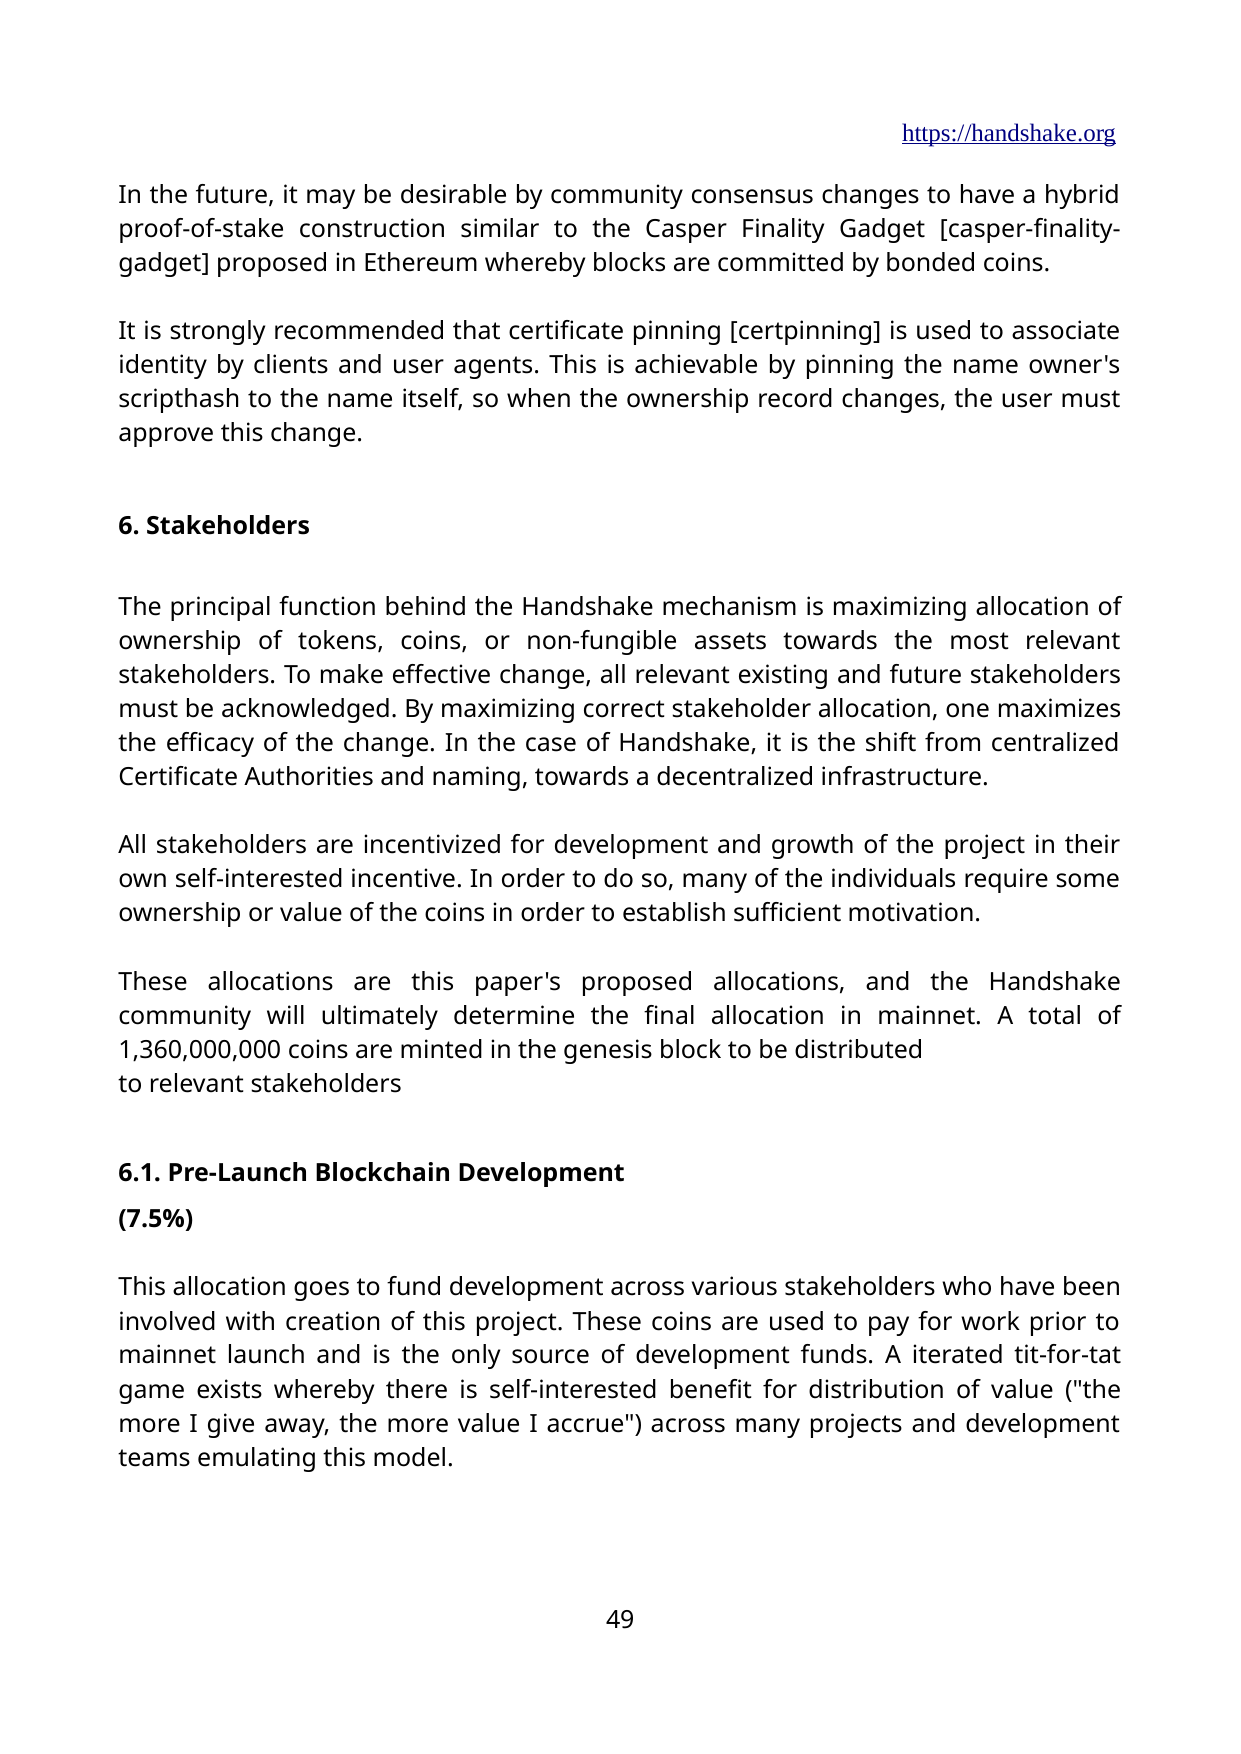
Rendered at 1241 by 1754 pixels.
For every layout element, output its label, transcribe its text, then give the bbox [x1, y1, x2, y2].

text It is strongly recommended that certificate pinning [certpinning] is used to associate identity by clients and user agents. This is achievable by pinning the name owner's scripthash to the name itself, so when the ownership record changes, the user must approve this change. [118, 313, 1122, 449]
text to relevant stakeholders [118, 1065, 1122, 1099]
text These allocations are this paper's proposed allocations, and the Handshake community will ultimately determine the final allocation in mainnet. A total of 1,360,000,000 coins are minted in the genesis block to be distributed [118, 963, 1122, 1065]
subtitle 6. Stakeholders [118, 508, 1122, 542]
subtitle 6.1. Pre-Launch Blockchain Development [118, 1154, 1122, 1188]
text The principal function behind the Handshake mechanism is maximizing allocation of ownership of tokens, coins, or non-fungible assets towards the most relevant stakeholders. To make effective change, all relevant existing and future stakeholders must be acknowledged. By maximizing correct stakeholder allocation, one maximizes the efficacy of the change. In the case of Handshake, it is the shift from centralized Certificate Authorities and naming, towards a decentralized infrastructure. [118, 588, 1122, 793]
text In the future, it may be desirable by community consensus changes to have a hybrid proof-of-stake construction similar to the Casper Finality Gadget [casper-finality-gadget] proposed in Ethereum whereby blocks are committed by bonded coins. [118, 176, 1122, 278]
text (7.5%) [118, 1201, 1122, 1235]
text All stakeholders are incentivized for development and growth of the project in their own self-interested incentive. In order to do so, many of the individuals require some ownership or value of the coins in order to establish sufficient motivation. [118, 827, 1122, 929]
text This allocation goes to fund development across various stakeholders who have been involved with creation of this project. These coins are used to pay for work prior to mainnet launch and is the only source of development funds. A iterated tit-for-tat game exists whereby there is self-interested benefit for distribution of value ("the more I give away, the more value I accrue") across many projects and development teams emulating this model. [118, 1269, 1122, 1473]
